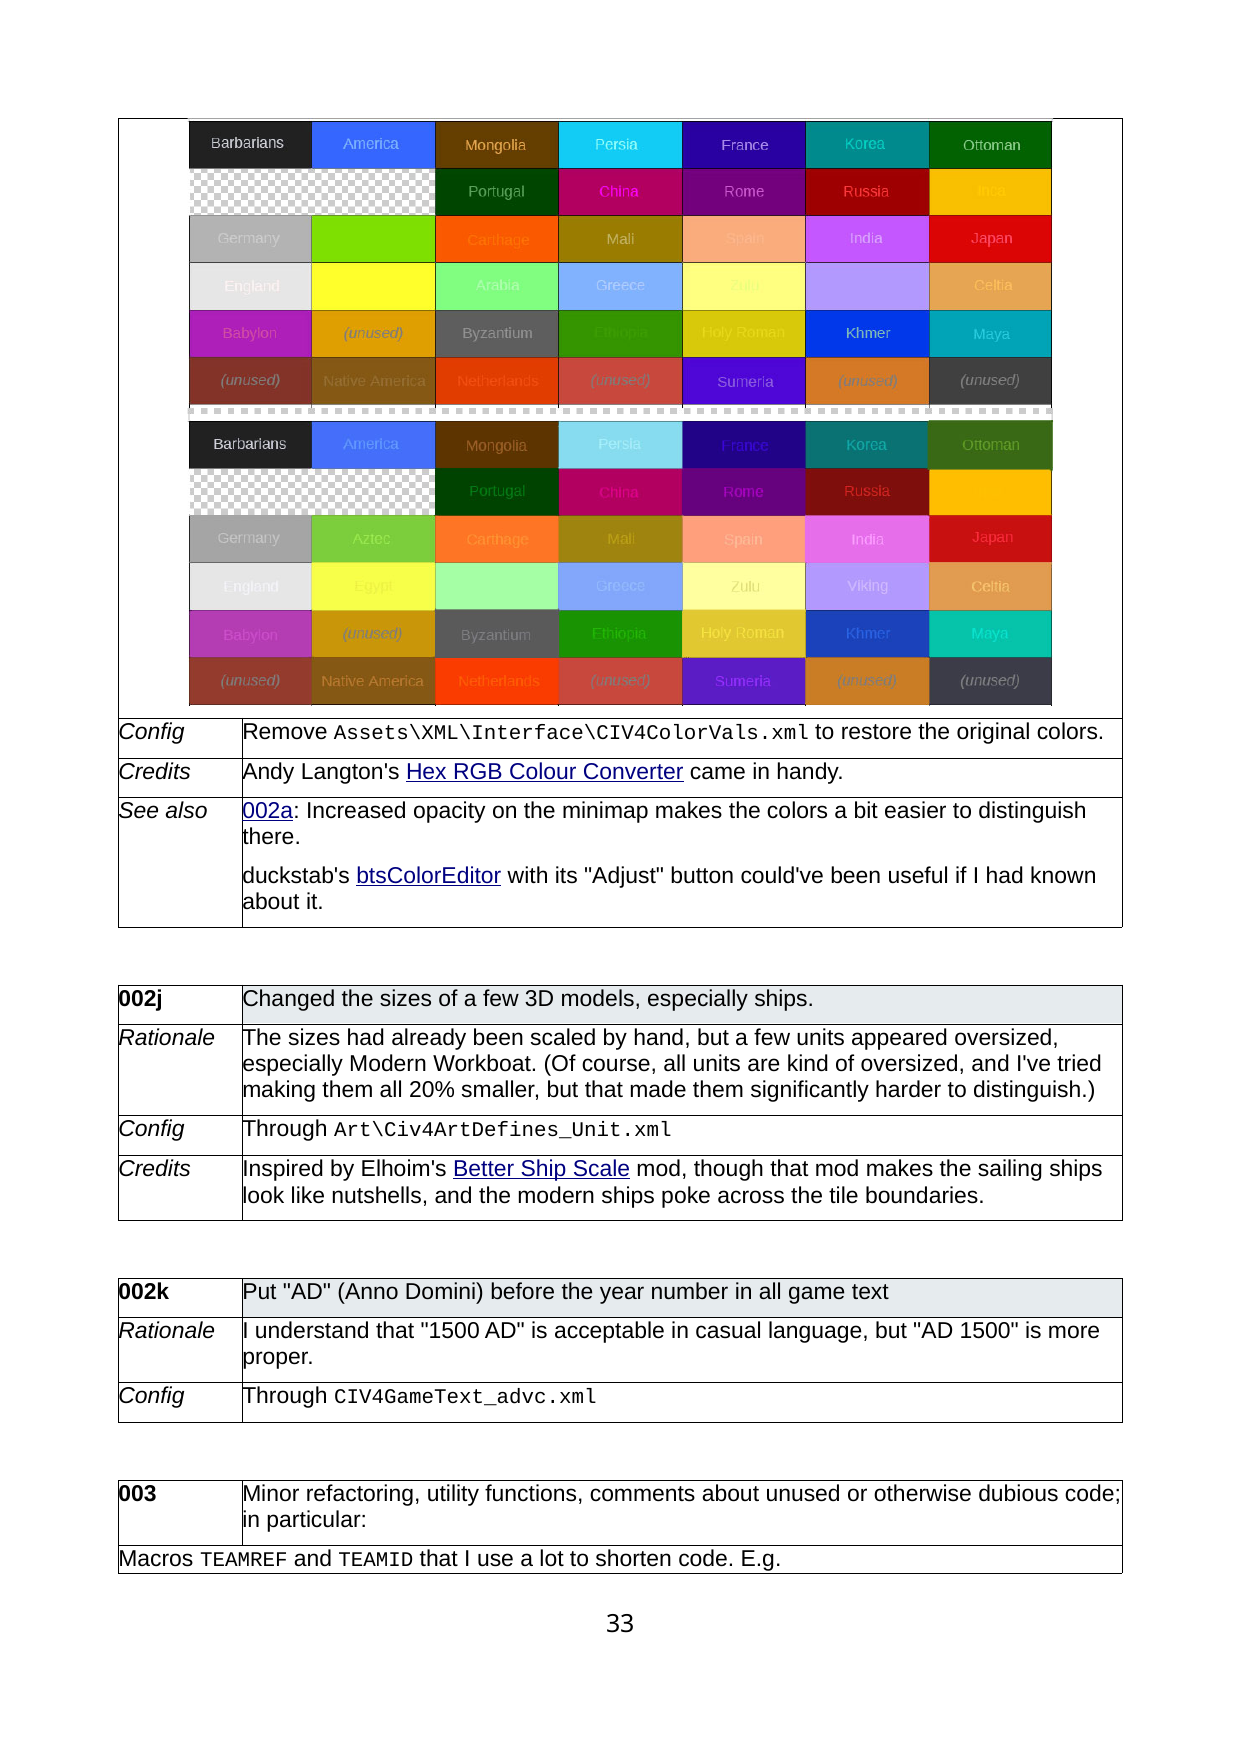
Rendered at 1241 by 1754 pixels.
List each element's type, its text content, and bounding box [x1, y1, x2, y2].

table_header 003 [119, 1481, 242, 1545]
table_cell Remove Assets\XML\Interface\CIV4ColorVals.xml to restore the original colors. [243, 719, 1122, 758]
table_cell Rationale [119, 1318, 242, 1382]
table_header Minor refactoring, utility functions, comments about unused or otherwise dubious code; in particular: [243, 1481, 1122, 1545]
table_cell Config [119, 719, 242, 758]
table_cell Through CIV4GameText_advc.xml [243, 1383, 1122, 1422]
table_header 002k [119, 1279, 242, 1317]
picture [187, 118, 1054, 706]
table_cell I understand that "1500 AD" is acceptable in casual language, but "AD 1500" is more proper. [243, 1318, 1122, 1382]
table_cell Credits [119, 1156, 242, 1220]
table_cell Inspired by Elhoim's Better Ship Scale mod, though that mod makes the sailing ships look like nutshells, and the modern ships poke across the tile boundaries. [243, 1156, 1122, 1220]
table_cell Through Art\Civ4ArtDefines_Unit.xml [243, 1116, 1122, 1155]
table_cell [119, 119, 1122, 718]
table_header Changed the sizes of a few 3D models, especially ships. [243, 986, 1122, 1023]
table_header Put "AD" (Anno Domini) before the year number in all game text [243, 1279, 1122, 1317]
table_header 002j [119, 986, 242, 1023]
table_cell Macros TEAMREF and TEAMID that I use a lot to shorten code. E.g. [119, 1546, 1122, 1573]
table_cell Rationale [119, 1025, 242, 1115]
table_cell Andy Langton's Hex RGB Colour Converter came in handy. [243, 759, 1122, 797]
table_cell The sizes had already been scaled by hand, but a few units appeared oversized, especially Modern Workboat. (Of course, all units are kind of oversized, and I've tried making them all 20% smaller, but that made them significantly harder to distinguish.) [243, 1025, 1122, 1115]
table_cell 002a: Increased opacity on the minimap makes the colors a bit easier to distinguish there. duckstab's btsColorEditor with its "Adjust" button could've been useful if I had known about it. [243, 798, 1122, 927]
table_cell Credits [119, 759, 242, 797]
table_cell See also [119, 798, 242, 927]
table_cell Config [119, 1116, 242, 1155]
table_cell Config [119, 1383, 242, 1422]
